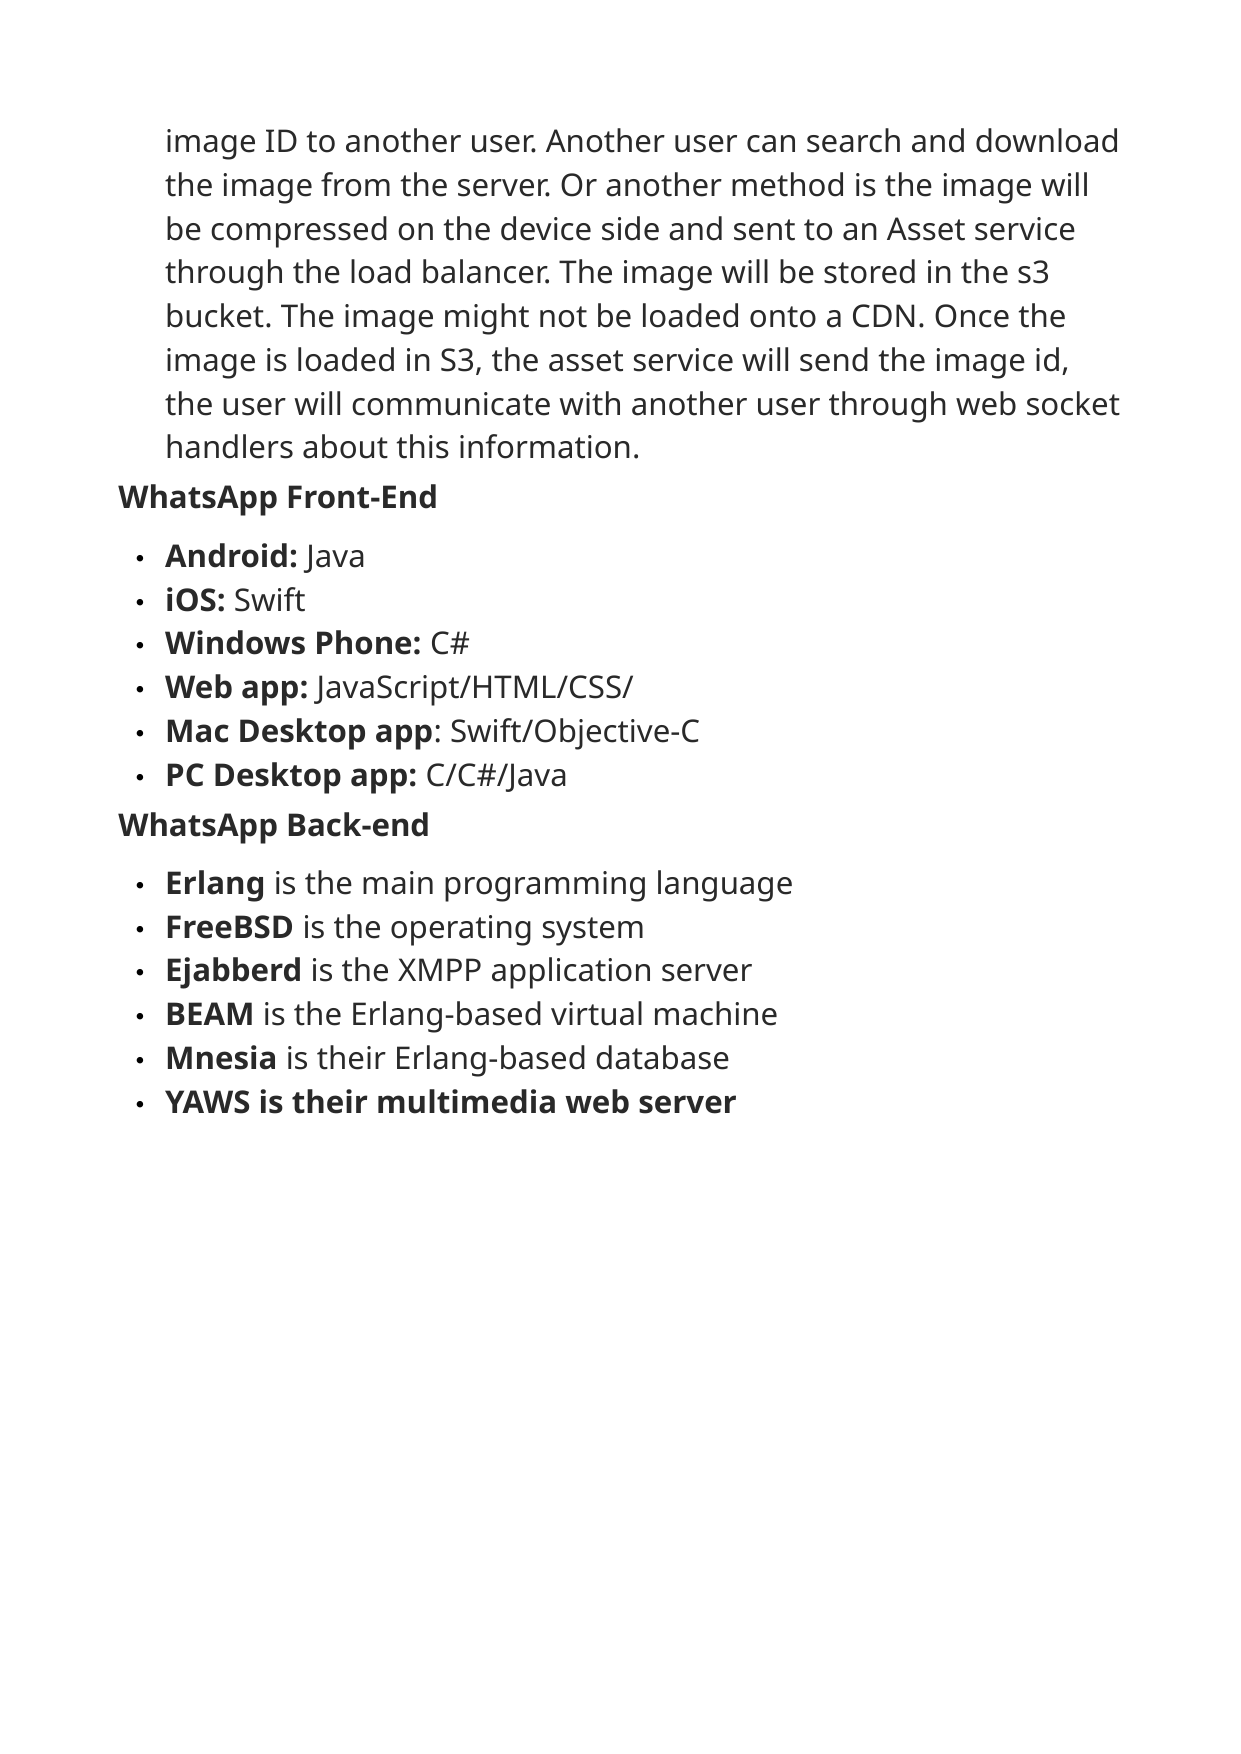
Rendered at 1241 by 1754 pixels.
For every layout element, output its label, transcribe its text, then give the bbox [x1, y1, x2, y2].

list Ejabberd is the XMPP application server [165, 947, 1122, 991]
list Web app: JavaScript/HTML/CSS/ [165, 664, 1122, 708]
list Mnesia is their Erlang-based database [165, 1035, 1122, 1078]
text WhatsApp Back-end [118, 795, 1122, 845]
list FreeBSD is the operating system [165, 903, 1122, 947]
list PC Desktop app: C/C#/Java [165, 751, 1122, 795]
list Android: Java [165, 533, 1122, 576]
list BEAM is the Erlang-based virtual machine [165, 991, 1122, 1035]
list Mac Desktop app: Swift/Objective-C [165, 708, 1122, 751]
text WhatsApp Front-End [118, 468, 1122, 518]
list iOS: Swift [165, 576, 1122, 620]
list image ID to another user. Another user can search and download the image from the server. Or another method is the image will be compressed on the device side and sent to an Asset service through the load balancer. The image will be stored in the s3 bucket. The image might not be loaded onto a CDN. Once the image is loaded in S3, the asset service will send the image id, the user will communicate with another user through web socket handlers about this information. [165, 118, 1122, 468]
list Erlang is the main programming language [165, 860, 1122, 903]
list Windows Phone: C# [165, 620, 1122, 664]
list YAWS is their multimedia web server [165, 1078, 1122, 1122]
